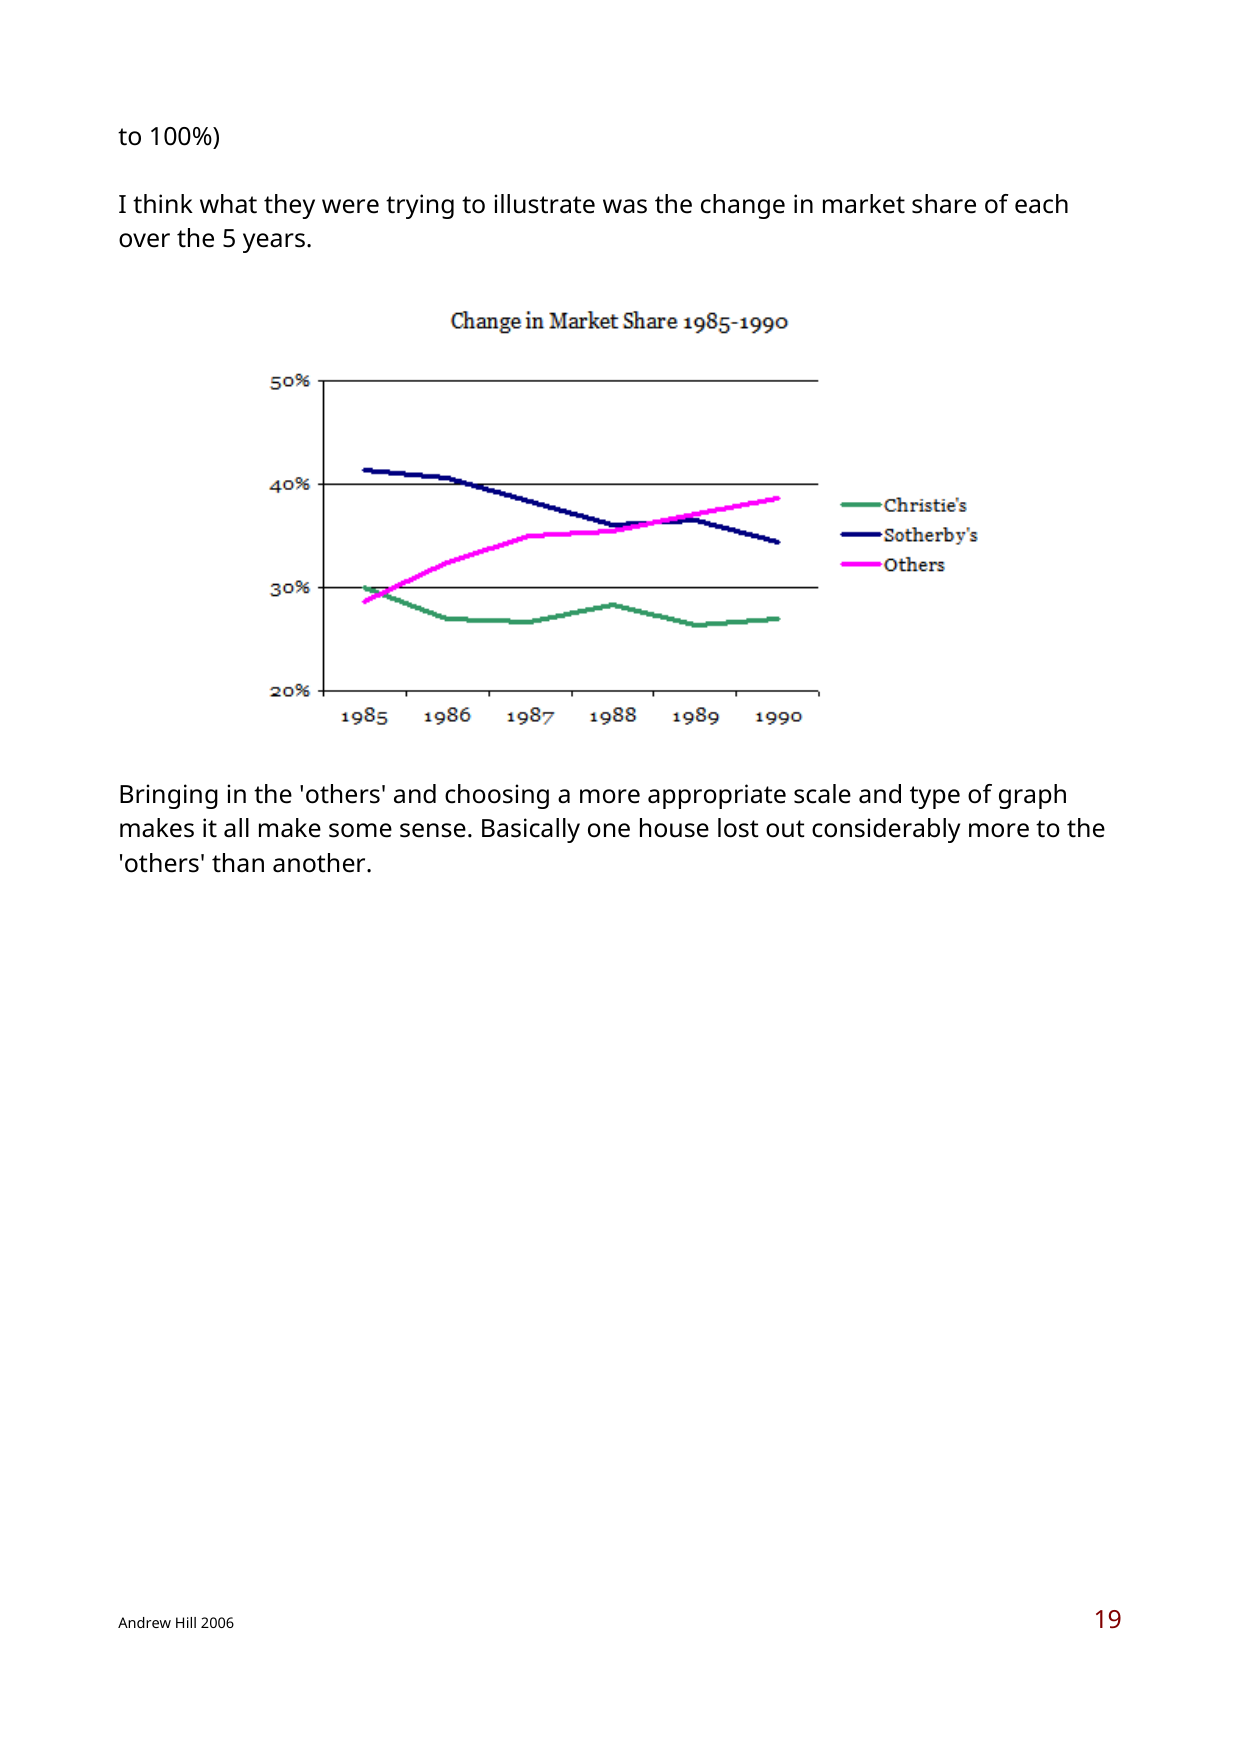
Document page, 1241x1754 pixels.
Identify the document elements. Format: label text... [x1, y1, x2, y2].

picture [248, 288, 992, 750]
text to 100%) [118, 118, 1122, 152]
text I think what they were trying to illustrate was the change in market share of each over the 5 years. [118, 186, 1122, 254]
text Bringing in the 'others' and choosing a more appropriate scale and type of graph makes it all make some sense. Basically one house lost out considerably more to the 'others' than another. [118, 777, 1122, 879]
